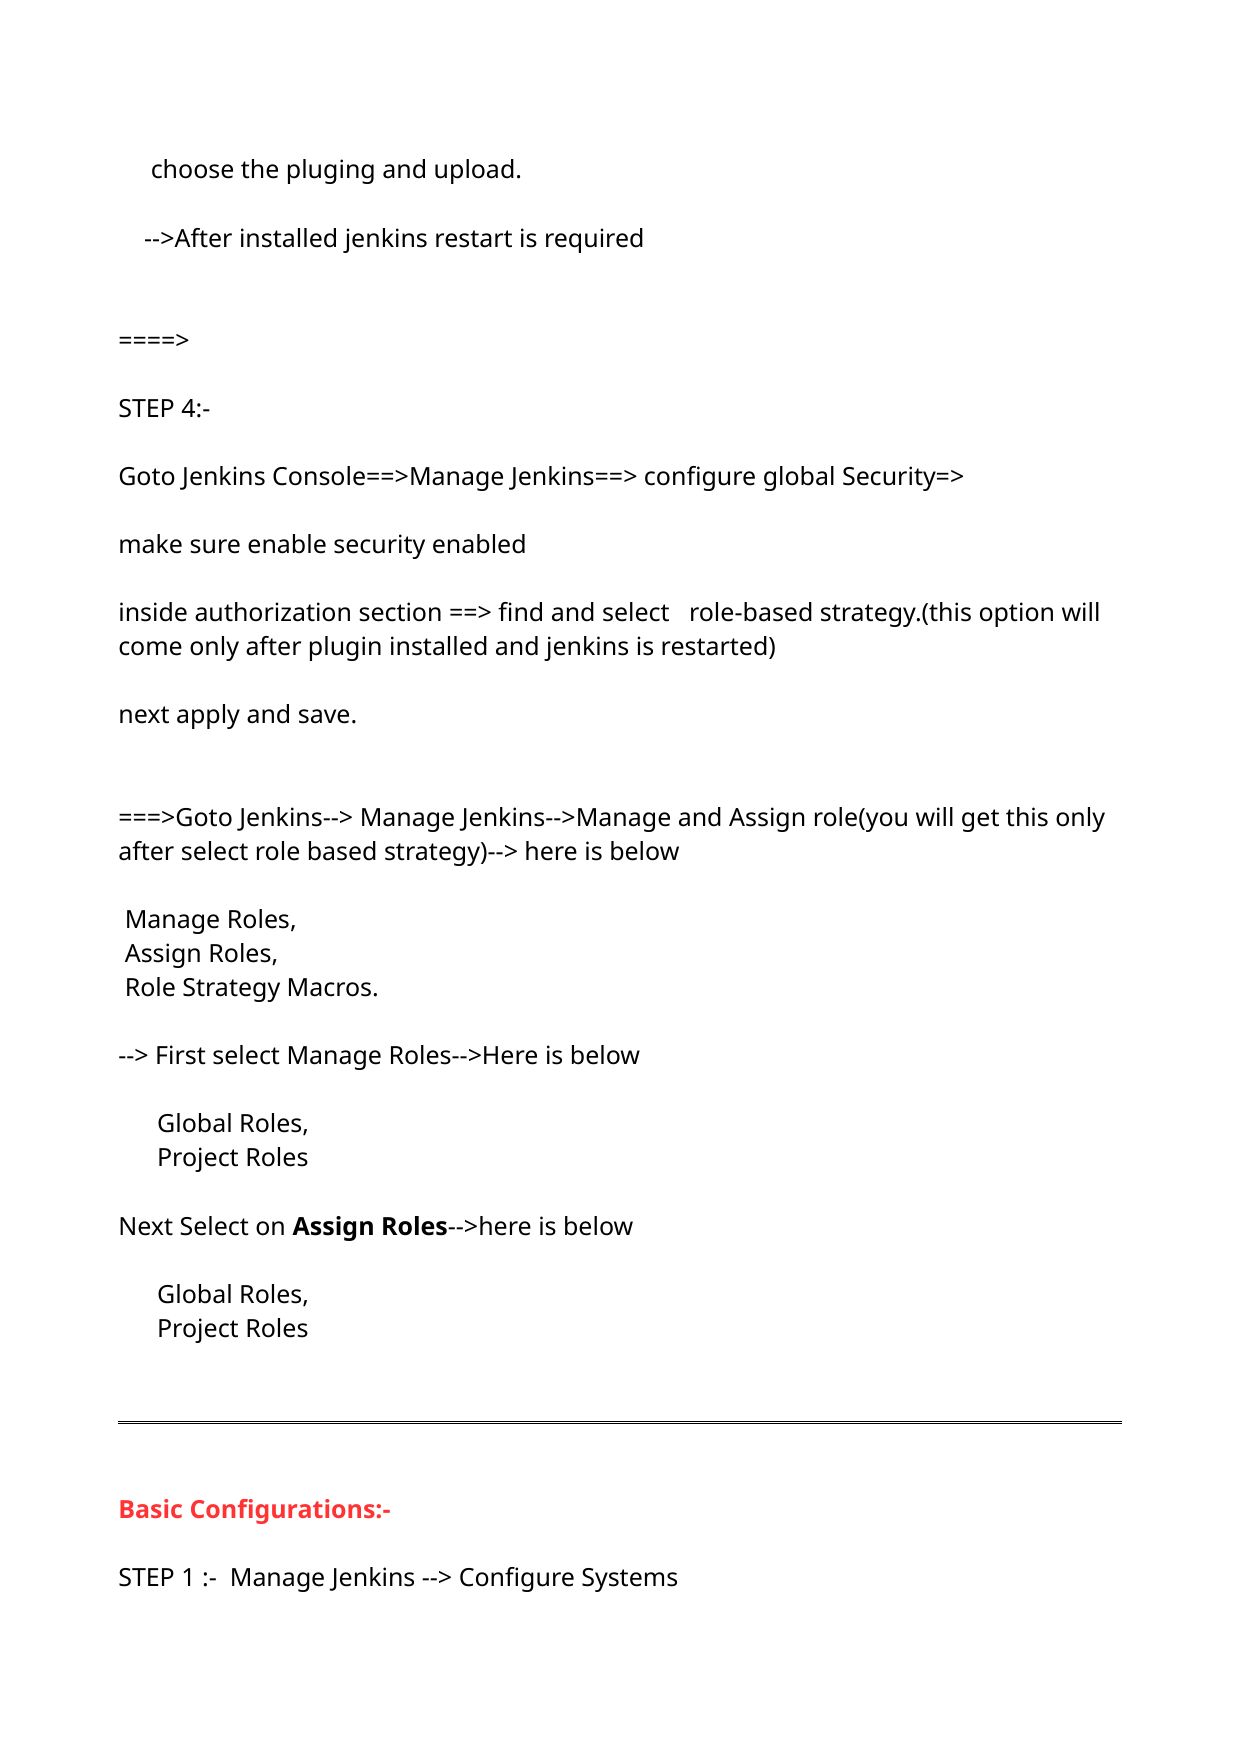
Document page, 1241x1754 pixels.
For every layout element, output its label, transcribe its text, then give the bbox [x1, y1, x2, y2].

text STEP 4:- [118, 391, 1122, 425]
text Manage Roles, [118, 902, 1122, 936]
text Basic Configurations:- [118, 1492, 1122, 1526]
text Global Roles, [118, 1276, 1122, 1310]
text --> First select Manage Roles-->Here is below [118, 1038, 1122, 1072]
text Assign Roles, [118, 936, 1122, 970]
text Goto Jenkins Console==>Manage Jenkins==> configure global Security=> [118, 459, 1122, 493]
text choose the pluging and upload. [118, 152, 1122, 186]
text ===>Goto Jenkins--> Manage Jenkins-->Manage and Assign role(you will get this only after select role based strategy)--> here is below [118, 799, 1122, 867]
text ====> [118, 322, 1122, 357]
text Project Roles [118, 1310, 1122, 1344]
text inside authorization section ==> find and select role-based strategy.(this option will come only after plugin installed and jenkins is restarted) [118, 595, 1122, 663]
text STEP 1 :- Manage Jenkins --> Configure Systems [118, 1560, 1122, 1594]
text -->After installed jenkins restart is required [118, 220, 1122, 254]
text Role Strategy Macros. [118, 970, 1122, 1004]
text Global Roles, [118, 1106, 1122, 1140]
text Project Roles [118, 1140, 1122, 1174]
text Next Select on Assign Roles-->here is below [118, 1208, 1122, 1242]
text make sure enable security enabled [118, 527, 1122, 561]
text next apply and save. [118, 697, 1122, 731]
